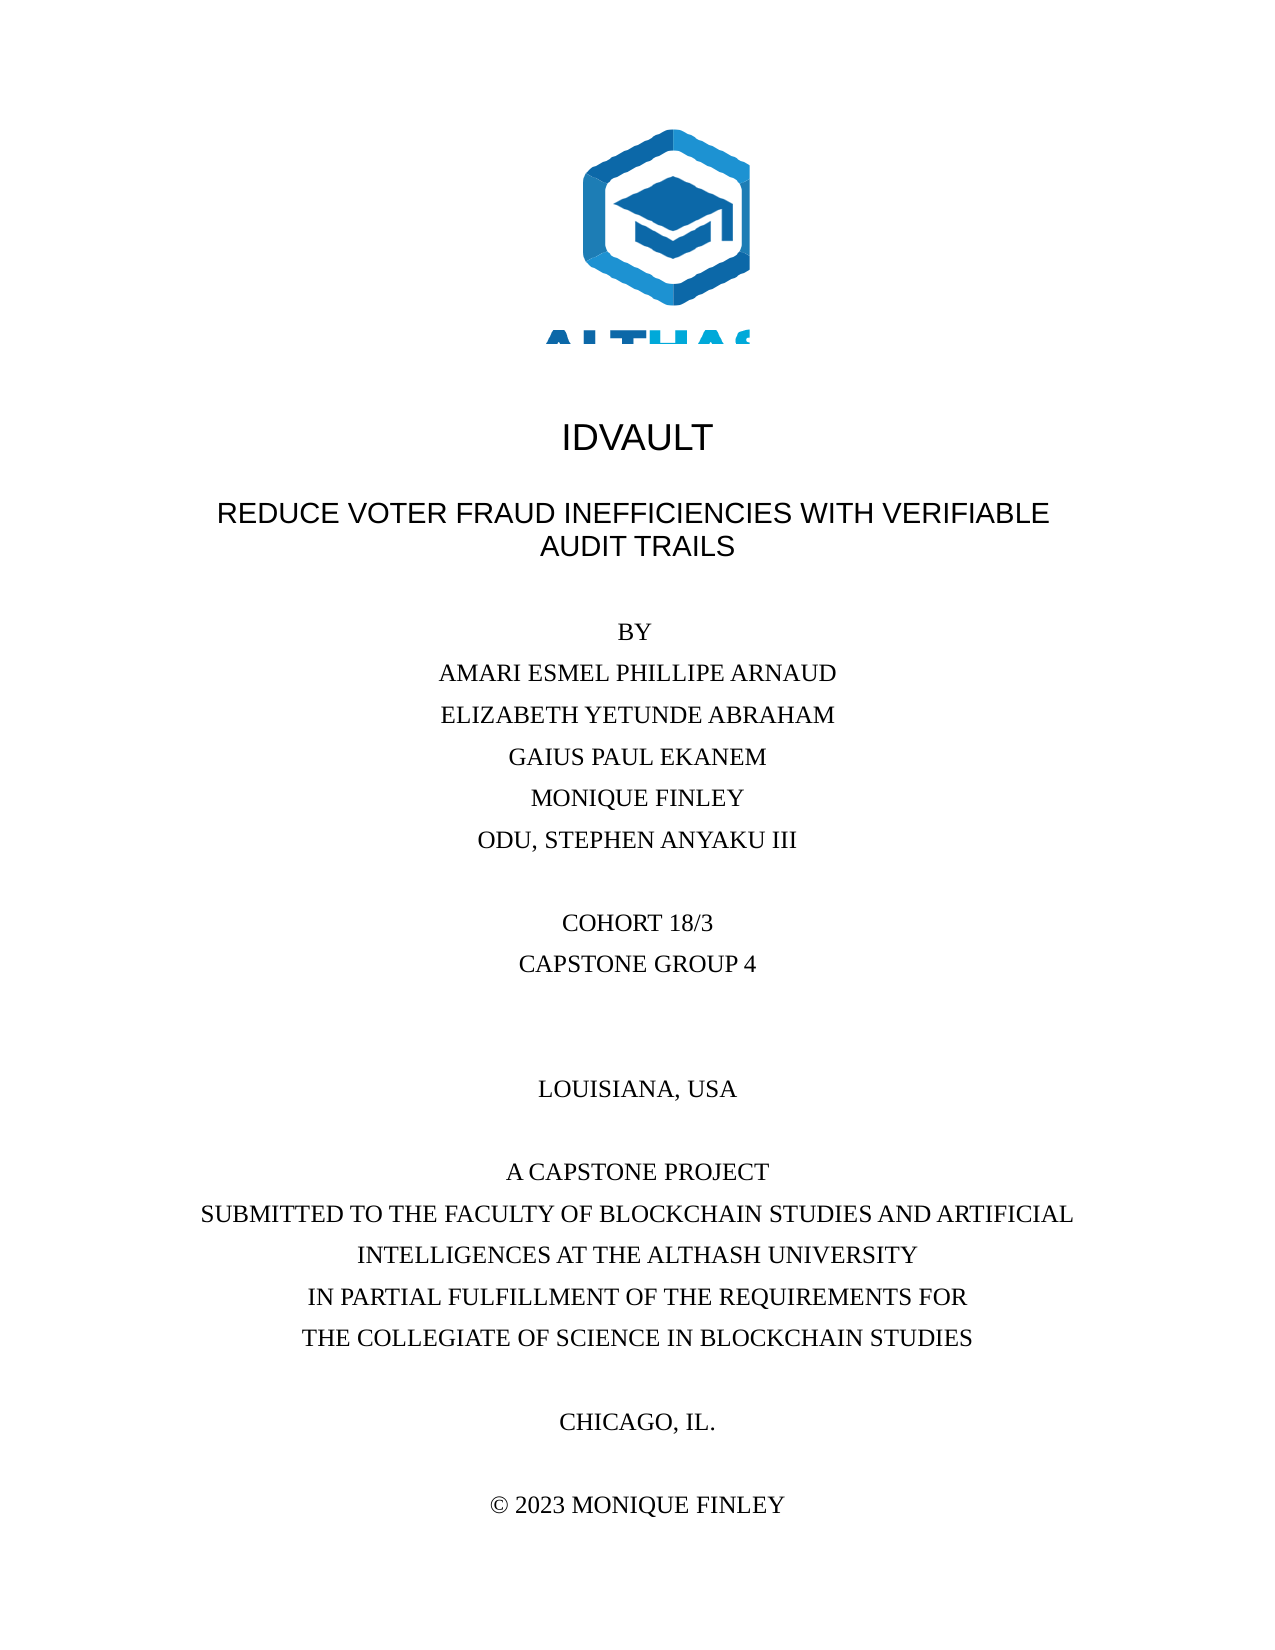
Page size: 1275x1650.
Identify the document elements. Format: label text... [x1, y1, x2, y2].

text LOUISIANA, USA [118, 1074, 1157, 1103]
text ODU, STEPHEN ANYAKU III [118, 824, 1157, 853]
text BY [118, 617, 1157, 646]
subtitle REDUCE VOTER FRAUD INEFFICIENCIES WITH VERIFIABLE AUDIT TRAILS [118, 496, 1157, 563]
text CHICAGO, IL. [118, 1406, 1157, 1435]
text MONIQUE FINLEY [118, 783, 1157, 812]
text IN PARTIAL FULFILLMENT OF THE REQUIREMENTS FOR [118, 1282, 1157, 1311]
text CAPSTONE GROUP 4 [118, 949, 1157, 978]
text A CAPSTONE PROJECT [118, 1157, 1157, 1186]
text ELIZABETH YETUNDE ABRAHAM [118, 700, 1157, 729]
text COHORT 18/3 [118, 908, 1157, 937]
text GAIUS PAUL EKANEM [118, 741, 1157, 770]
text © 2023 MONIQUE FINLEY [118, 1489, 1157, 1518]
text THE COLLEGIATE OF SCIENCE IN BLOCKCHAIN STUDIES [118, 1323, 1157, 1352]
text INTELLIGENCES AT THE ALTHASH UNIVERSITY [118, 1240, 1157, 1269]
subtitle IDVAULT [118, 415, 1157, 458]
text SUBMITTED TO THE FACULTY OF BLOCKCHAIN STUDIES AND ARTIFICIAL [118, 1198, 1157, 1228]
text AMARI ESMEL PHILLIPE ARNAUD [118, 658, 1157, 687]
